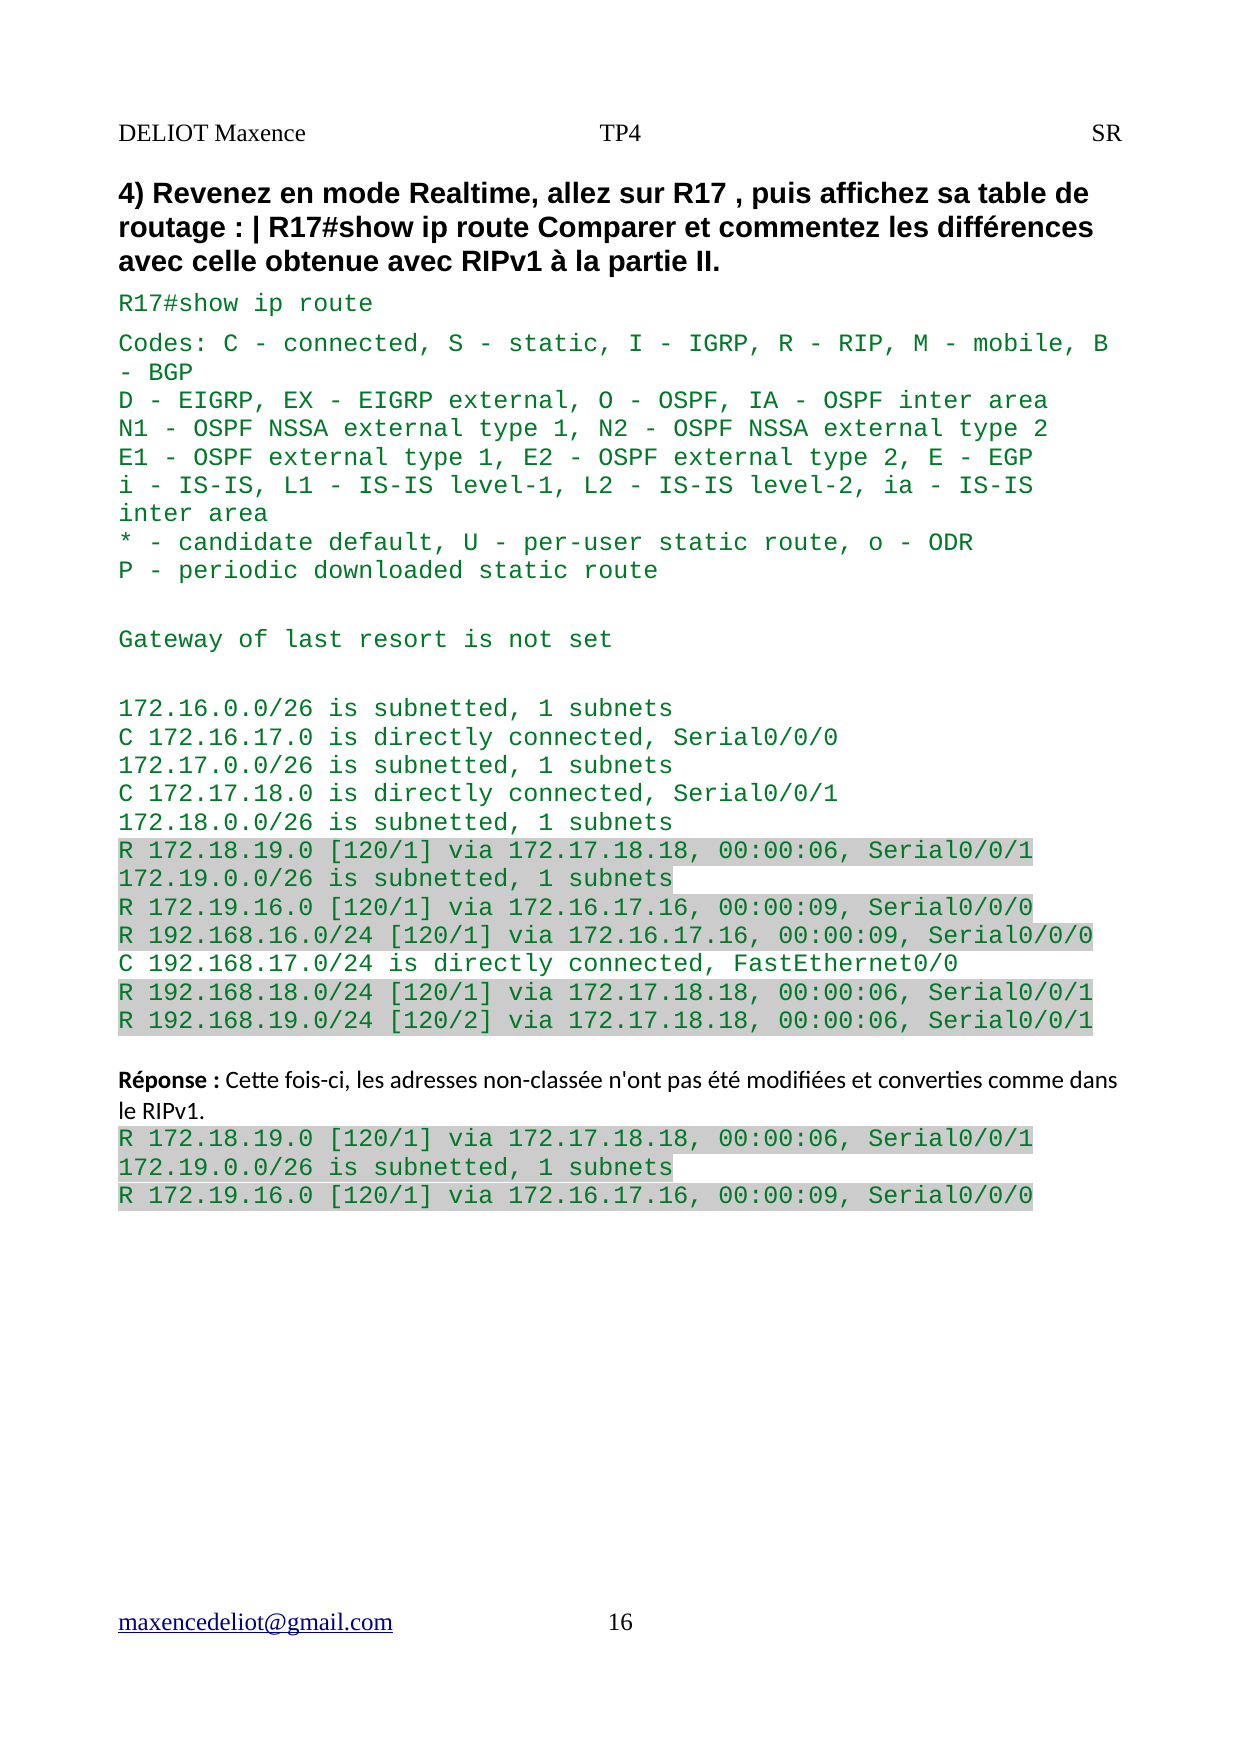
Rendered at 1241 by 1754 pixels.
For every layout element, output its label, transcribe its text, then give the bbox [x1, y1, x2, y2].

text 172.19.0.0/26 is subnetted, 1 subnets [118, 866, 1122, 894]
text 172.17.0.0/26 is subnetted, 1 subnets [118, 753, 1122, 781]
text R 172.18.19.0 [120/1] via 172.17.18.18, 00:00:06, Serial0/0/1 [118, 838, 1122, 866]
text E1 - OSPF external type 1, E2 - OSPF external type 2, E - EGP [118, 444, 1122, 473]
text R 172.19.16.0 [120/1] via 172.16.17.16, 00:00:09, Serial0/0/0 [118, 894, 1122, 923]
text R 192.168.19.0/24 [120/2] via 172.17.18.18, 00:00:06, Serial0/0/1 [118, 1008, 1122, 1036]
text 172.18.0.0/26 is subnetted, 1 subnets [118, 809, 1122, 838]
text R 192.168.16.0/24 [120/1] via 172.16.17.16, 00:00:09, Serial0/0/0 [118, 923, 1122, 951]
text D - EIGRP, EX - EIGRP external, O - OSPF, IA - OSPF inter area [118, 388, 1122, 416]
text C 192.168.17.0/24 is directly connected, FastEthernet0/0 [118, 951, 1122, 979]
text C 172.17.18.0 is directly connected, Serial0/0/1 [118, 781, 1122, 809]
subtitle 4) Revenez en mode Realtime, allez sur R17 , puis affichez sa table de routage : | R17#show ip route Comparer et commentez les différences avec celle obtenue avec RIPv1 à la partie II. [118, 176, 1122, 278]
text C 172.16.17.0 is directly connected, Serial0/0/0 [118, 724, 1122, 753]
text * - candidate default, U - per-user static route, o - ODR [118, 529, 1122, 558]
text R 192.168.18.0/24 [120/1] via 172.17.18.18, 00:00:06, Serial0/0/1 [118, 979, 1122, 1008]
text R17#show ip route [118, 290, 1122, 318]
text N1 - OSPF NSSA external type 1, N2 - OSPF NSSA external type 2 [118, 416, 1122, 444]
text Codes: C - connected, S - static, I - IGRP, R - RIP, M - mobile, B - BGP [118, 331, 1122, 388]
text i - IS-IS, L1 - IS-IS level-1, L2 - IS-IS level-2, ia - IS-IS inter area [118, 473, 1122, 529]
text Réponse : Cette fois-ci, les adresses non-classée n'ont pas été modifiées et converties comme dans le RIPv1. [118, 1065, 1122, 1126]
text R 172.18.19.0 [120/1] via 172.17.18.18, 00:00:06, Serial0/0/1 [118, 1126, 1122, 1154]
text Gateway of last resort is not set [118, 627, 1122, 655]
text P - periodic downloaded static route [118, 558, 1122, 586]
text 172.16.0.0/26 is subnetted, 1 subnets [118, 696, 1122, 724]
text 172.19.0.0/26 is subnetted, 1 subnets [118, 1154, 1122, 1182]
text R 172.19.16.0 [120/1] via 172.16.17.16, 00:00:09, Serial0/0/0 [118, 1182, 1122, 1211]
